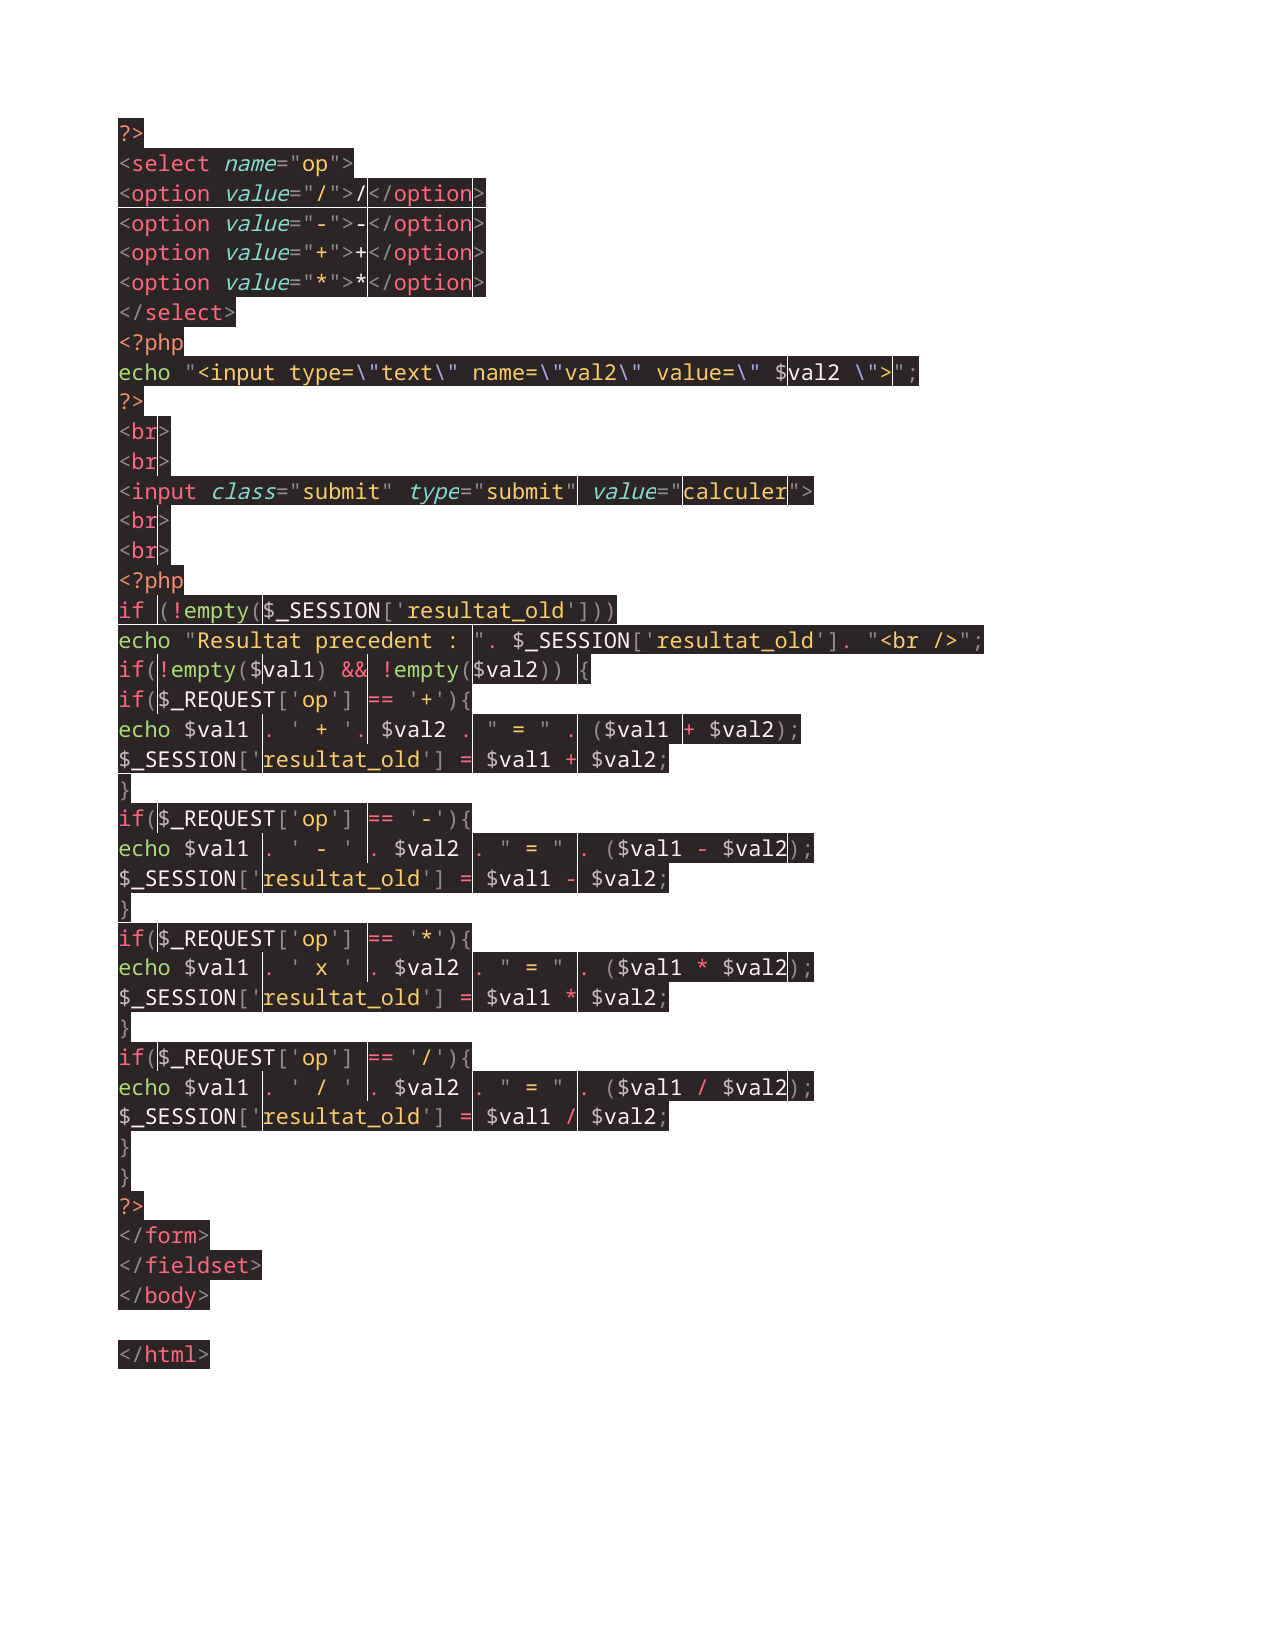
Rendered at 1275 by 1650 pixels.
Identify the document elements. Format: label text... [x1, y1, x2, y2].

text <option value="+">+</option> [118, 237, 1157, 267]
text } [118, 1012, 1157, 1042]
text if($_REQUEST['op'] == '+'){ [118, 684, 1157, 714]
text <br> [118, 446, 1157, 476]
text } [118, 893, 1157, 922]
text echo "<input type=\"text\" name=\"val2\" value=\" $val2 \">"; [118, 356, 1157, 386]
text <option value="-">-</option> [118, 207, 1157, 237]
text <br> [118, 535, 1157, 565]
text ?> [118, 1191, 1157, 1220]
text echo $val1 . ' - ' . $val2 . " = " . ($val1 - $val2); [118, 833, 1157, 863]
text echo "Resultat precedent : ". $_SESSION['resultat_old']. "<br />"; [118, 624, 1157, 654]
text } [118, 773, 1157, 803]
text <br> [118, 416, 1157, 446]
text } [118, 1131, 1157, 1161]
text if($_REQUEST['op'] == '-'){ [118, 803, 1157, 833]
text } [118, 1161, 1157, 1191]
text echo $val1 . ' + '. $val2 . " = " . ($val1 + $val2); [118, 714, 1157, 744]
text if($_REQUEST['op'] == '*'){ [118, 922, 1157, 952]
text ?> [118, 386, 1157, 416]
text </body> [118, 1280, 1157, 1310]
text <?php [118, 327, 1157, 356]
text <select name="op"> [118, 148, 1157, 178]
text <option value="/">/</option> [118, 178, 1157, 207]
text $_SESSION['resultat_old'] = $val1 - $val2; [118, 863, 1157, 893]
text if($_REQUEST['op'] == '/'){ [118, 1042, 1157, 1071]
text </fieldset> [118, 1250, 1157, 1280]
text </form> [118, 1220, 1157, 1250]
text $_SESSION['resultat_old'] = $val1 * $val2; [118, 982, 1157, 1012]
text echo $val1 . ' x ' . $val2 . " = " . ($val1 * $val2); [118, 952, 1157, 982]
text <br> [118, 505, 1157, 535]
text if(!empty($val1) && !empty($val2)) { [118, 654, 1157, 684]
text $_SESSION['resultat_old'] = $val1 + $val2; [118, 744, 1157, 773]
text echo $val1 . ' / ' . $val2 . " = " . ($val1 / $val2); [118, 1071, 1157, 1101]
text </select> [118, 297, 1157, 327]
text if (!empty($_SESSION['resultat_old'])) [118, 595, 1157, 624]
text <input class="submit" type="submit" value="calculer"> [118, 476, 1157, 505]
text <?php [118, 565, 1157, 595]
text </html> [118, 1339, 1157, 1369]
text $_SESSION['resultat_old'] = $val1 / $val2; [118, 1101, 1157, 1131]
text ?> [118, 118, 1157, 148]
text <option value="*">*</option> [118, 267, 1157, 297]
